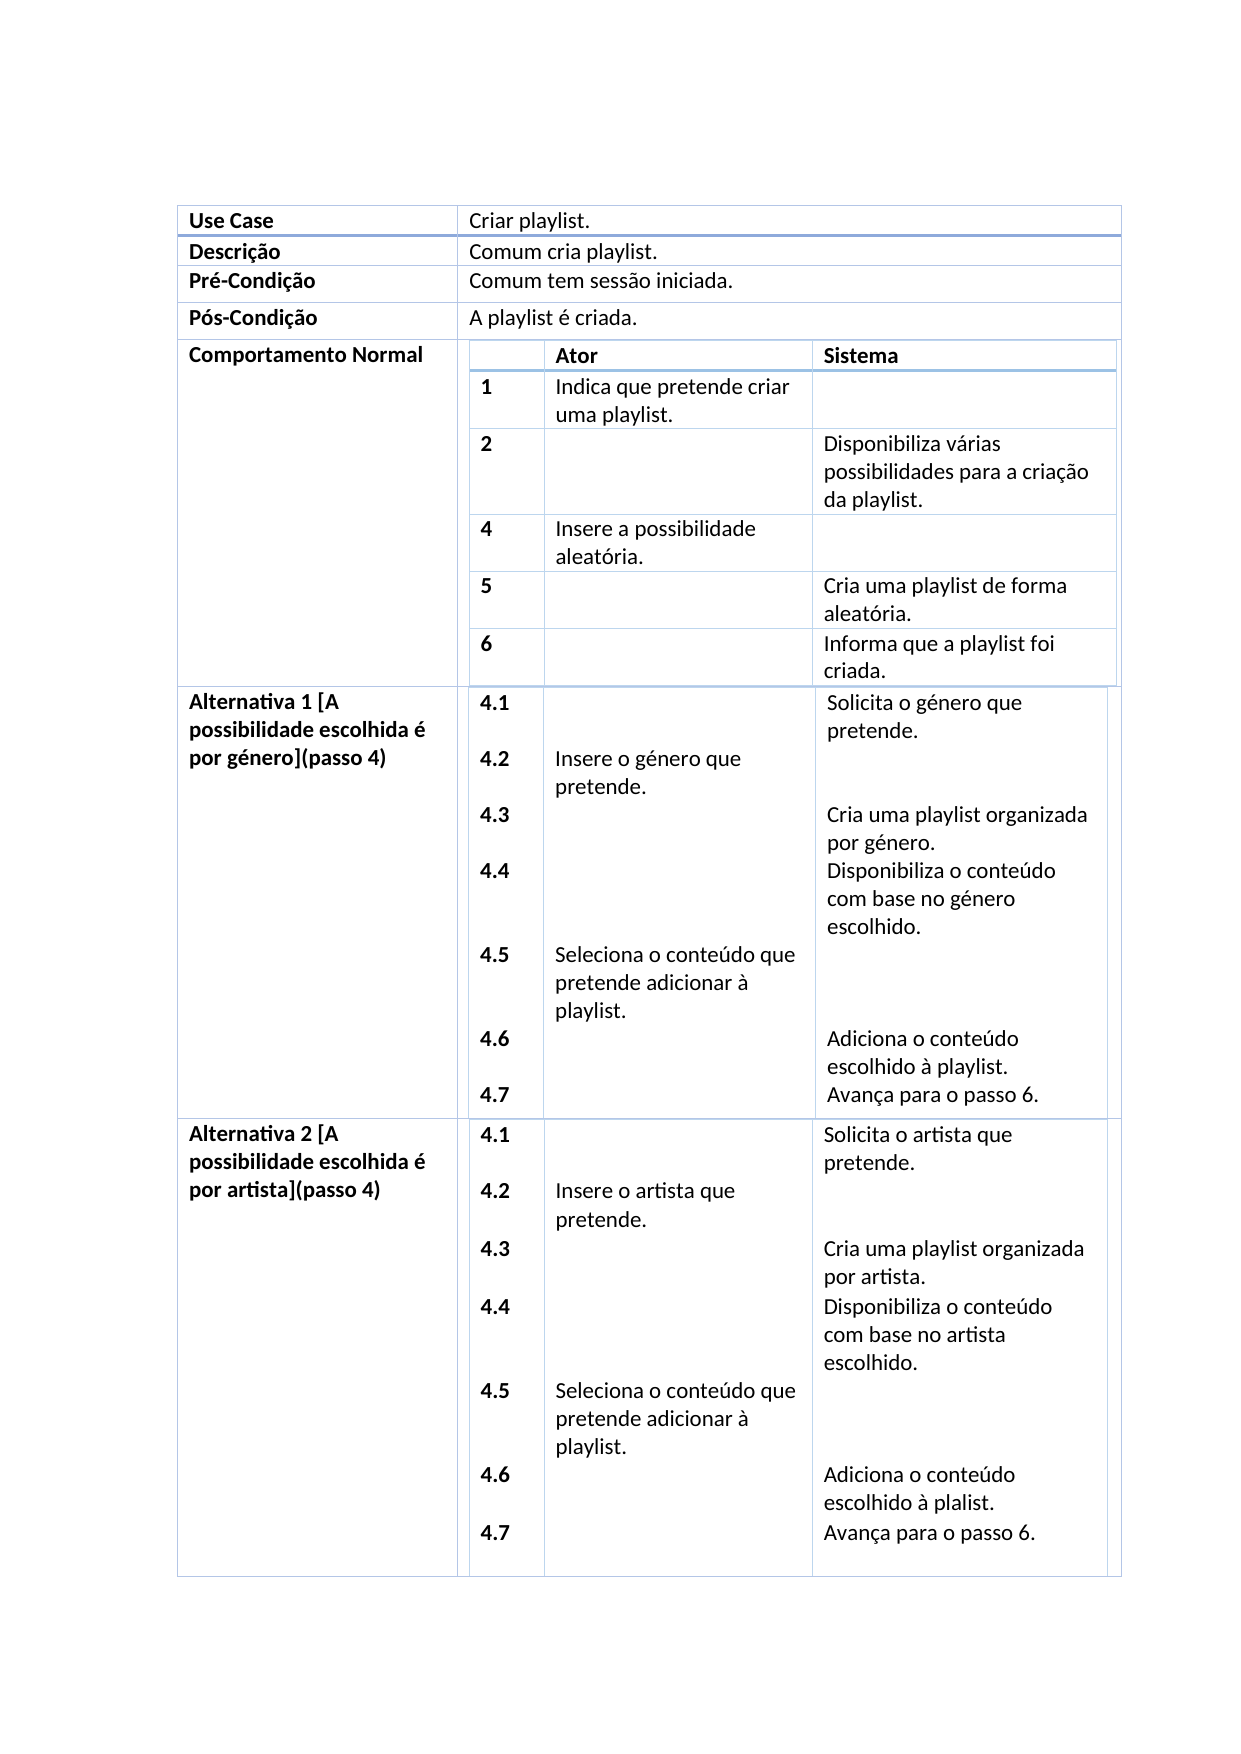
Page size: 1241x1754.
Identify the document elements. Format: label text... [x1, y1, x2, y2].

table_header Solicita o artista que pretende. [813, 1120, 1107, 1177]
table_cell Cria uma playlist organizada por género. [816, 800, 1107, 856]
table_cell 4.4 [470, 1292, 544, 1376]
table_cell 4.3 [469, 800, 543, 856]
table_cell Seleciona o conteúdo que pretende adicionar à playlist. [545, 1376, 812, 1460]
table_cell [458, 340, 469, 686]
table_cell Adiciona o conteúdo escolhido à playlist. [816, 1024, 1107, 1080]
table_cell [813, 1376, 1107, 1460]
table_cell Disponibiliza o conteúdo com base no artista escolhido. [813, 1292, 1107, 1376]
table_cell [544, 856, 815, 940]
table_cell 4.4 [469, 856, 543, 940]
table_cell Indica que pretende criar uma playlist. [545, 372, 812, 428]
table_header 4.1 [469, 688, 543, 744]
table_cell Pré-Condição [178, 266, 457, 302]
table_cell Disponibiliza várias possibilidades para a criação da playlist. [813, 429, 1116, 513]
table_cell [545, 1518, 812, 1576]
table_header 4.1 [470, 1120, 544, 1177]
table_cell [544, 1080, 815, 1118]
table_cell 4.6 [469, 1024, 543, 1080]
table_cell [1108, 687, 1121, 1118]
table_cell Insere o género que pretende. [544, 744, 815, 800]
table_header [470, 341, 544, 369]
table_cell Descrição [178, 237, 457, 265]
table_cell [545, 429, 812, 513]
table_header Use Case [178, 206, 457, 234]
table_cell [813, 515, 1116, 571]
table_cell Informa que a playlist foi criada. [813, 629, 1116, 685]
table_cell 4.5 [470, 1376, 544, 1460]
table_cell 4.2 [469, 744, 543, 800]
table_cell Cria uma playlist organizada por artista. [813, 1235, 1107, 1292]
table_cell [544, 800, 815, 856]
table_cell A playlist é criada. [458, 303, 1121, 339]
table_cell Seleciona o conteúdo que pretende adicionar à playlist. [544, 940, 815, 1024]
table_header [545, 1120, 812, 1177]
table_cell Comportamento Normal [178, 340, 457, 686]
table_cell Cria uma playlist de forma aleatória. [813, 572, 1116, 628]
table_cell Adiciona o conteúdo escolhido à plalist. [813, 1460, 1107, 1518]
table_cell Avança para o passo 6. [816, 1080, 1107, 1118]
table_cell 1 [470, 372, 544, 428]
table_cell Insere o artista que pretende. [545, 1177, 812, 1234]
table_header [544, 688, 815, 744]
table_cell Alternativa 1 [A possibilidade escolhida é por género](passo 4) [178, 687, 457, 1118]
table_cell Avança para o passo 6. [813, 1518, 1107, 1576]
table_cell [816, 940, 1107, 1024]
table_header Ator [545, 341, 812, 369]
table_cell 4 [470, 515, 544, 571]
table_header Sistema [813, 341, 1116, 369]
table_cell 4.7 [469, 1080, 543, 1118]
table_cell 5 [470, 572, 544, 628]
table_cell 4.5 [469, 940, 543, 1024]
table_cell Pós-Condição [178, 303, 457, 339]
table_cell [1117, 340, 1121, 686]
table_cell [545, 1460, 812, 1518]
table_cell 6 [470, 629, 544, 685]
table_cell [816, 744, 1107, 800]
table_cell 4.3 [470, 1235, 544, 1292]
table_cell Comum tem sessão iniciada. [458, 266, 1121, 302]
table_cell Insere a possibilidade aleatória. [545, 515, 812, 571]
table_cell [458, 687, 468, 1118]
table_cell [545, 629, 812, 685]
table_cell Comum cria playlist. [458, 237, 1121, 265]
table_header Criar playlist. [458, 206, 1121, 234]
table_cell [813, 1177, 1107, 1234]
table_cell [813, 372, 1116, 428]
table_cell 4.2 [470, 1177, 544, 1234]
table_cell [458, 1119, 469, 1576]
table_cell [545, 1235, 812, 1292]
table_cell Alternativa 2 [A possibilidade escolhida é por artista](passo 4) [178, 1119, 457, 1576]
table_cell [1108, 1119, 1121, 1576]
table_cell 4.6 [470, 1460, 544, 1518]
table_cell Disponibiliza o conteúdo com base no género escolhido. [816, 856, 1107, 940]
table_cell [544, 1024, 815, 1080]
table_cell 2 [470, 429, 544, 513]
table_cell [545, 572, 812, 628]
table_cell 4.7 [470, 1518, 544, 1576]
table_cell [545, 1292, 812, 1376]
table_header Solicita o género que pretende. [816, 688, 1107, 744]
